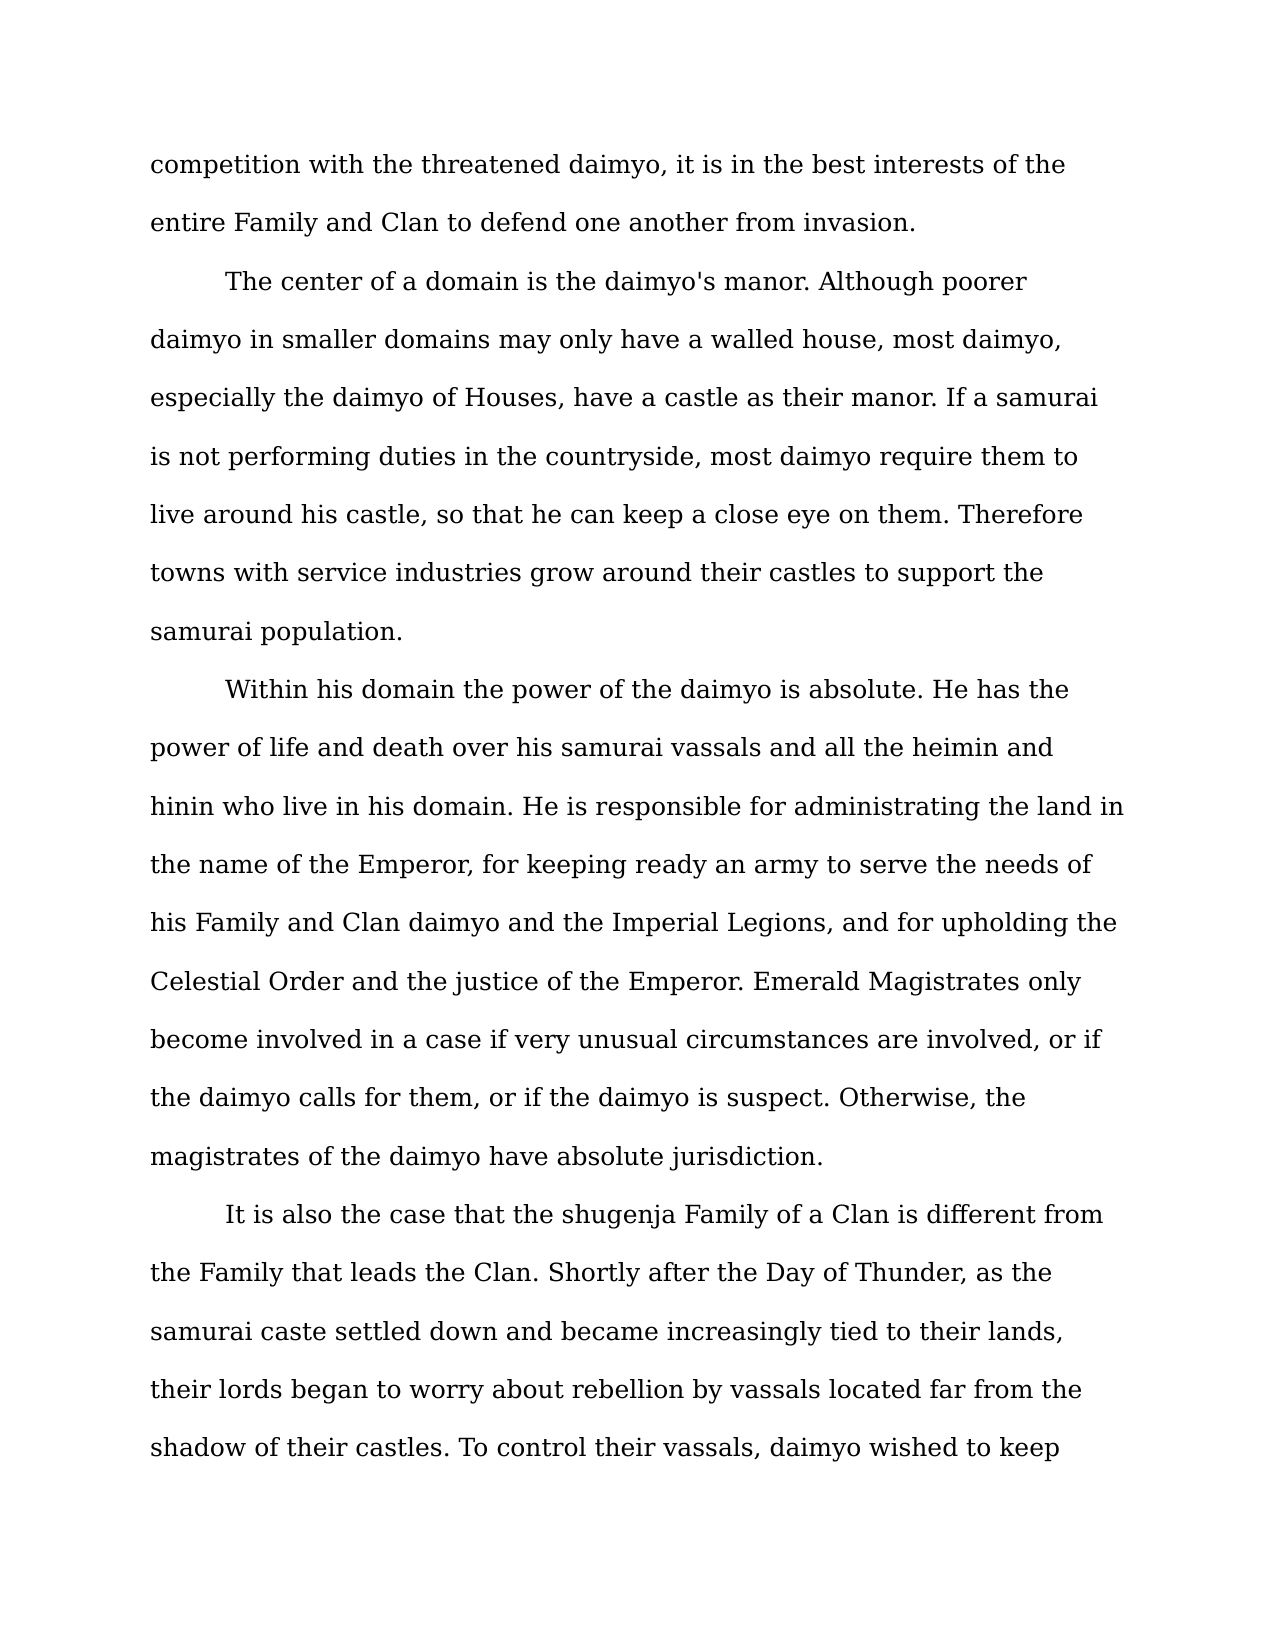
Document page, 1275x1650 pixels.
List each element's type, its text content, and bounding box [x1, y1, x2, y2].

text Within his domain the power of the daimyo is absolute. He has the power of life and death over his samurai vassals and all the heimin and hinin who live in his domain. He is responsible for administrating the land in the name of the Emperor, for keeping ready an army to serve the needs of his Family and Clan daimyo and the Imperial Legions, and for upholding the Celestial Order and the justice of the Emperor. Emerald Magistrates only become involved in a case if very unusual circumstances are involved, or if the daimyo calls for them, or if the daimyo is suspect. Otherwise, the magistrates of the daimyo have absolute jurisdiction. [150, 675, 1125, 1171]
text The center of a domain is the daimyo's manor. Although poorer daimyo in smaller domains may only have a walled house, most daimyo, especially the daimyo of Houses, have a castle as their manor. If a samurai is not performing duties in the countryside, most daimyo require them to live around his castle, so that he can keep a close eye on them. Therefore towns with service industries grow around their castles to support the samurai population. [150, 267, 1125, 646]
text competition with the threatened daimyo, it is in the best interests of the entire Family and Clan to defend one another from invasion. [150, 150, 1125, 237]
text It is also the case that the shugenja Family of a Clan is different from the Family that leads the Clan. Shortly after the Day of Thunder, as the samurai caste settled down and became increasingly tied to their lands, their lords began to worry about rebellion by vassals located far from the shadow of their castles. To control their vassals, daimyo wished to keep [150, 1200, 1125, 1462]
